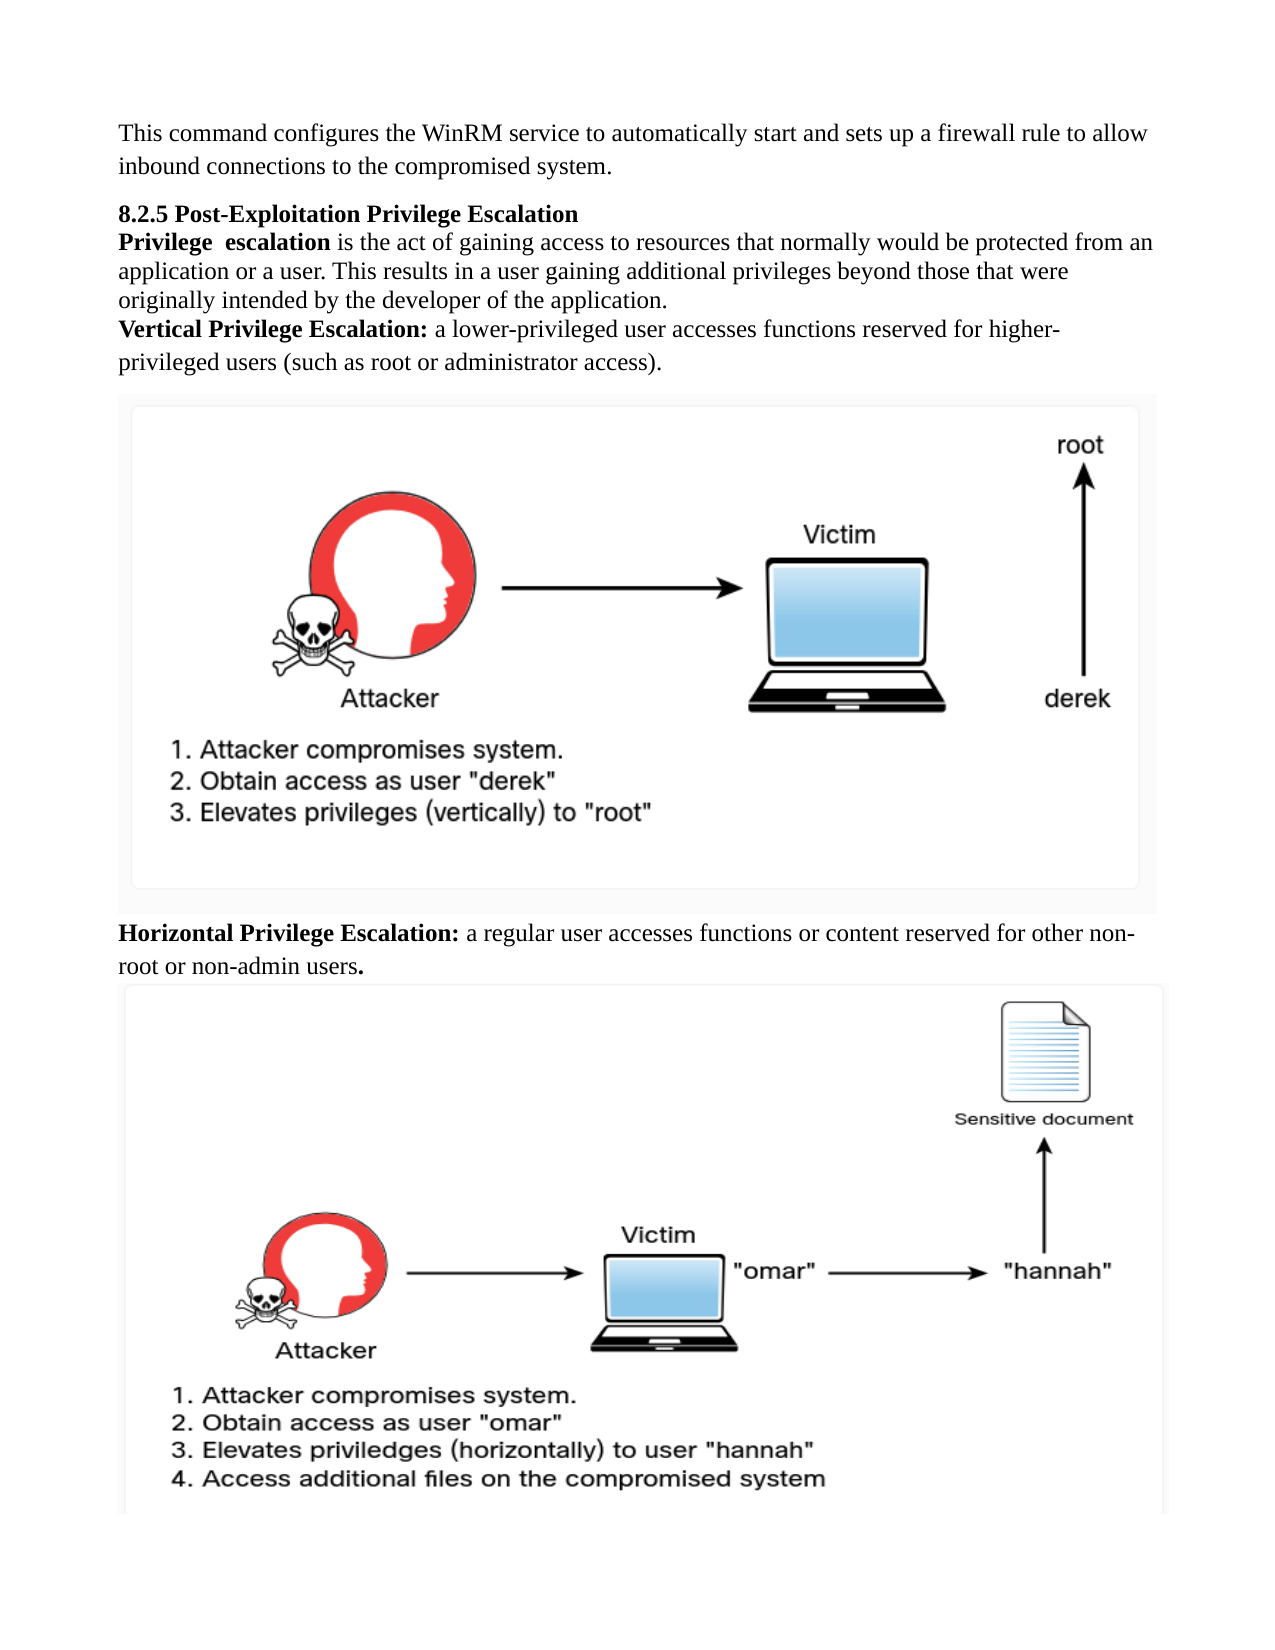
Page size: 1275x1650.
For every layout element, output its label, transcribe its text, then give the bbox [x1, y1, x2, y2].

text Vertical Privilege Escalation: a lower-privileged user accesses functions reserved for higher-privileged users (such as root or administrator access). [118, 314, 1157, 376]
text This command configures the WinRM service to automatically start and sets up a firewall rule to allow inbound connections to the compromised system. [118, 118, 1157, 180]
picture [118, 394, 1157, 914]
text 8.2.5 Post-Exploitation Privilege Escalation [118, 199, 1157, 227]
text Privilege escalation is the act of gaining access to resources that normally would be protected from an application or a user. This results in a user gaining additional privileges beyond those that were originally intended by the developer of the application. [118, 227, 1157, 314]
picture [117, 983, 1170, 1514]
text Horizontal Privilege Escalation: a regular user accesses functions or content reserved for other non-root or non-admin users. [118, 914, 1157, 980]
